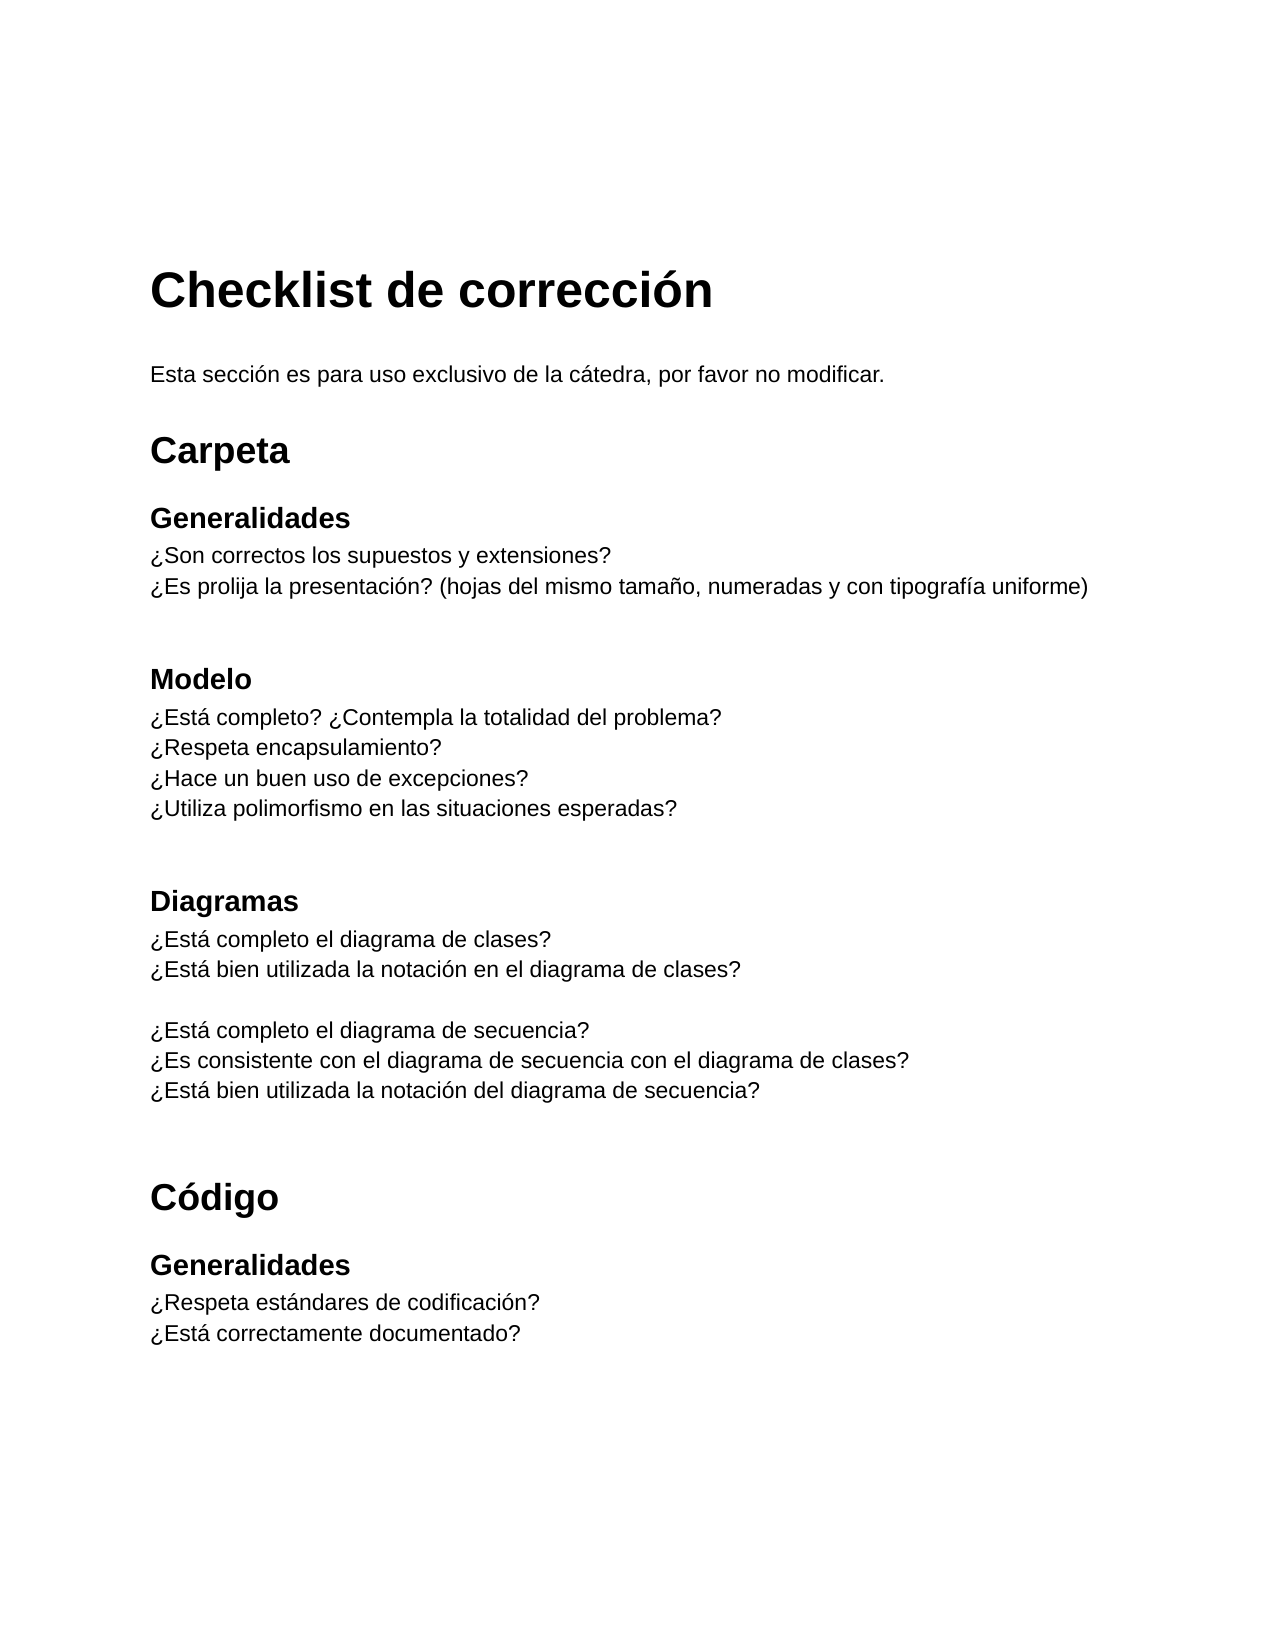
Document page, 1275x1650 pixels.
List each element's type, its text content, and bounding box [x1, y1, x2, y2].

subtitle Generalidades [150, 501, 1125, 534]
text ¿Está completo? ¿Contempla la totalidad del problema? [150, 704, 1125, 731]
text ¿Son correctos los supuestos y extensiones? [150, 542, 1125, 569]
subtitle Diagramas [150, 884, 1125, 918]
subtitle Modelo [150, 662, 1125, 696]
text ¿Respeta estándares de codificación? [150, 1289, 1125, 1316]
text ¿Es prolija la presentación? (hojas del mismo tamaño, numeradas y con tipografía uniforme) [150, 573, 1125, 599]
text ¿Está completo el diagrama de secuencia? [150, 1017, 1125, 1043]
text ¿Respeta encapsulamiento? [150, 734, 1125, 761]
text ¿Hace un buen uso de excepciones? [150, 764, 1125, 791]
subtitle Generalidades [150, 1247, 1125, 1281]
text ¿Utiliza polimorfismo en las situaciones esperadas? [150, 795, 1125, 821]
text ¿Está bien utilizada la notación en el diagrama de clases? [150, 956, 1125, 983]
text ¿Está bien utilizada la notación del diagrama de secuencia? [150, 1077, 1125, 1104]
text ¿Está completo el diagrama de clases? [150, 926, 1125, 953]
text ¿Es consistente con el diagrama de secuencia con el diagrama de clases? [150, 1047, 1125, 1073]
text Esta sección es para uso exclusivo de la cátedra, por favor no modificar. [150, 361, 1125, 387]
text ¿Está correctamente documentado? [150, 1319, 1125, 1346]
subtitle Código [150, 1175, 1125, 1218]
subtitle Carpeta [150, 428, 1125, 471]
subtitle Checklist de corrección [150, 260, 1125, 318]
